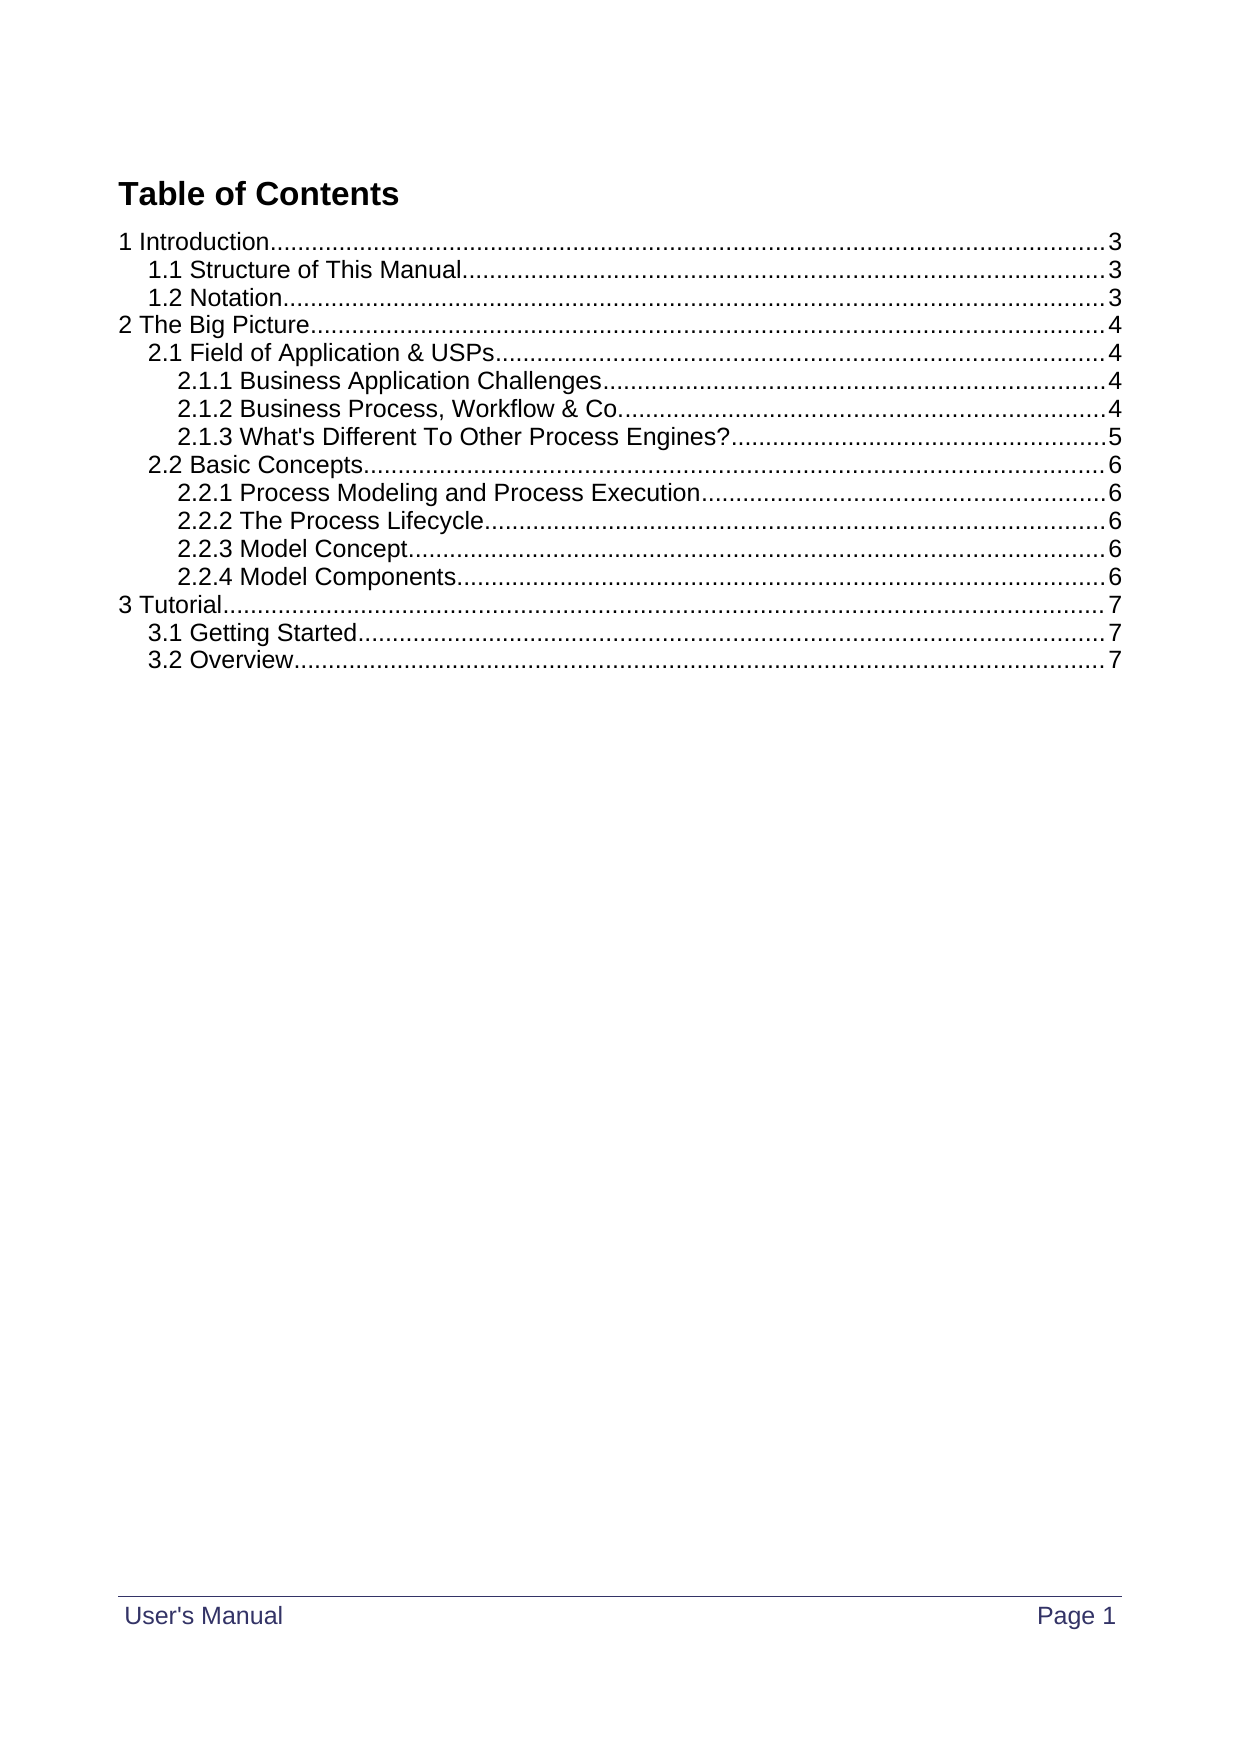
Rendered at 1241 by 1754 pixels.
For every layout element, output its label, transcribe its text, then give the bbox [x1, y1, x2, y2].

subtitle Table of Contents [118, 176, 1122, 213]
text 1.1 Structure of This Manual 3 [148, 256, 1122, 283]
text 2 The Big Picture 4 [118, 311, 1122, 339]
text 1.2 Notation 3 [148, 283, 1122, 311]
text 2.2.1 Process Modeling and Process Execution 6 [177, 479, 1122, 507]
text 2.2 Basic Concepts 6 [148, 451, 1122, 479]
text 2.1.2 Business Process, Workflow & Co. 4 [177, 395, 1122, 423]
text 3.2 Overview 7 [148, 646, 1122, 674]
text 2.1.3 What's Different To Other Process Engines? 5 [177, 423, 1122, 451]
text 2.2.4 Model Components 6 [177, 563, 1122, 591]
text 3 Tutorial 7 [118, 591, 1122, 618]
text 2.1.1 Business Application Challenges 4 [177, 367, 1122, 395]
text 1 Introduction 3 [118, 228, 1122, 256]
text 2.2.2 The Process Lifecycle 6 [177, 507, 1122, 535]
text 3.1 Getting Started 7 [148, 618, 1122, 646]
text 2.2.3 Model Concept 6 [177, 535, 1122, 563]
text 2.1 Field of Application & USPs 4 [148, 339, 1122, 367]
